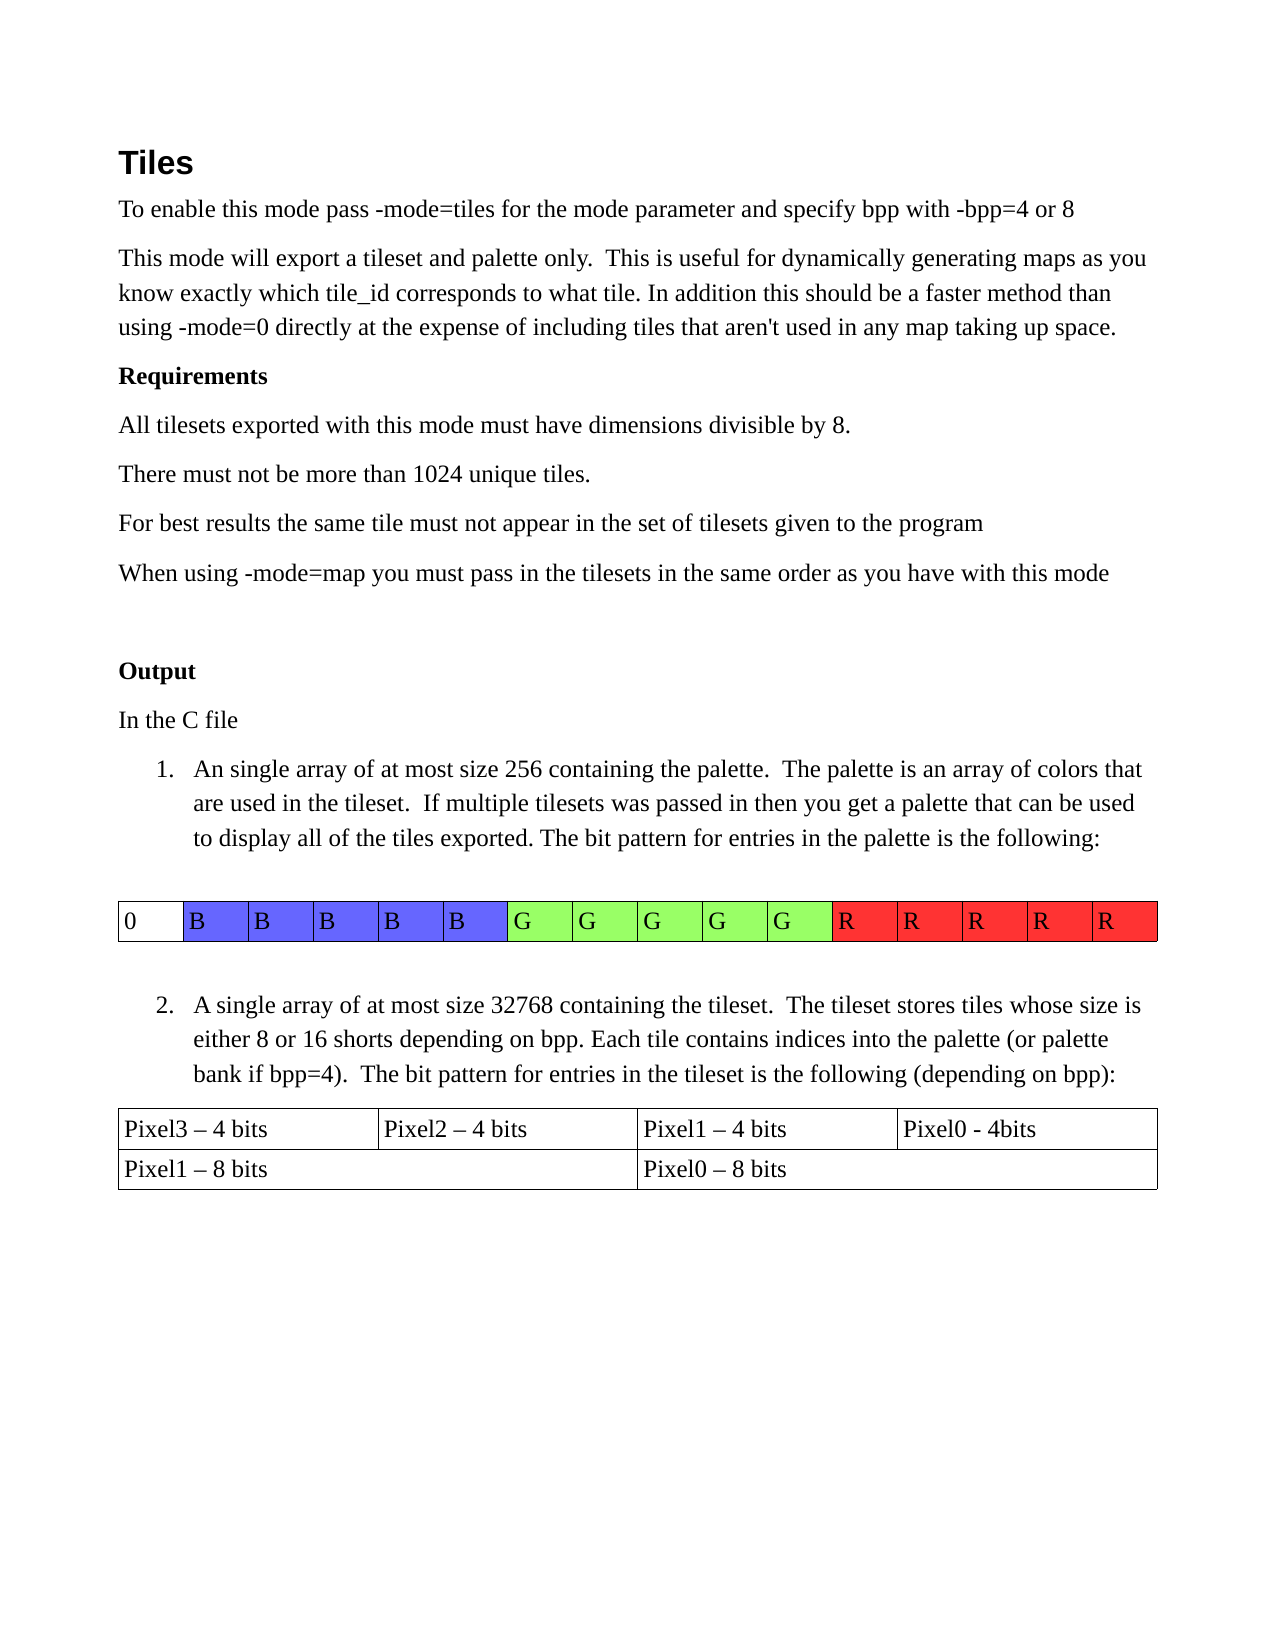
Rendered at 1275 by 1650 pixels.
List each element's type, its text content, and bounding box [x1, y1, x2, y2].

table_header G [508, 902, 572, 941]
subtitle Tiles [118, 143, 1157, 182]
text Requirements [118, 361, 1157, 390]
table_header B [249, 902, 313, 941]
table_header Pixel1 – 4 bits [638, 1109, 897, 1148]
text Output [118, 656, 1157, 684]
text When using -mode=map you must pass in the tilesets in the same order as you have with this mode [118, 558, 1157, 586]
table_header Pixel0 – 8 bits [638, 1150, 1157, 1189]
text To enable this mode pass -mode=tiles for the mode parameter and specify bpp with -bpp=4 or 8 [118, 194, 1157, 223]
table_header R [833, 902, 897, 941]
table_header B [379, 902, 443, 941]
text There must not be more than 1024 unique tiles. [118, 459, 1157, 488]
table_header B [444, 902, 507, 941]
list A single array of at most size 32768 containing the tileset. The tileset stores tiles whose size is either 8 or 16 shorts depending on bpp. Each tile contains indices into the palette (or palette bank if bpp=4). The bit pattern for entries in the tileset is the following (depending on bpp): [156, 990, 1157, 1088]
table_header G [768, 902, 832, 941]
table_header B [184, 902, 248, 941]
table_header G [573, 902, 637, 941]
table_header Pixel1 – 8 bits [119, 1150, 637, 1189]
text This mode will export a tileset and palette only. This is useful for dynamically generating maps as you know exactly which tile_id corresponds to what tile. In addition this should be a faster method than using -mode=0 directly at the expense of including tiles that aren't used in any map taking up space. [118, 243, 1157, 341]
table_header R [898, 902, 962, 941]
table_header R [963, 902, 1027, 941]
list An single array of at most size 256 containing the palette. The palette is an array of colors that are used in the tileset. If multiple tilesets was passed in then you get a palette that can be used to display all of the tiles exported. The bit pattern for entries in the palette is the following: [156, 754, 1157, 852]
table_header R [1028, 902, 1092, 941]
table_header R [1093, 902, 1157, 941]
text In the C file [118, 705, 1157, 733]
table_header Pixel0 - 4bits [898, 1109, 1157, 1148]
text For best results the same tile must not appear in the set of tilesets given to the program [118, 508, 1157, 537]
text All tilesets exported with this mode must have dimensions divisible by 8. [118, 410, 1157, 439]
table_header G [703, 902, 767, 941]
table_header 0 [119, 902, 183, 941]
table_header Pixel2 – 4 bits [379, 1109, 637, 1148]
table_header G [638, 902, 702, 941]
table_header B [314, 902, 378, 941]
table_header Pixel3 – 4 bits [119, 1109, 378, 1148]
